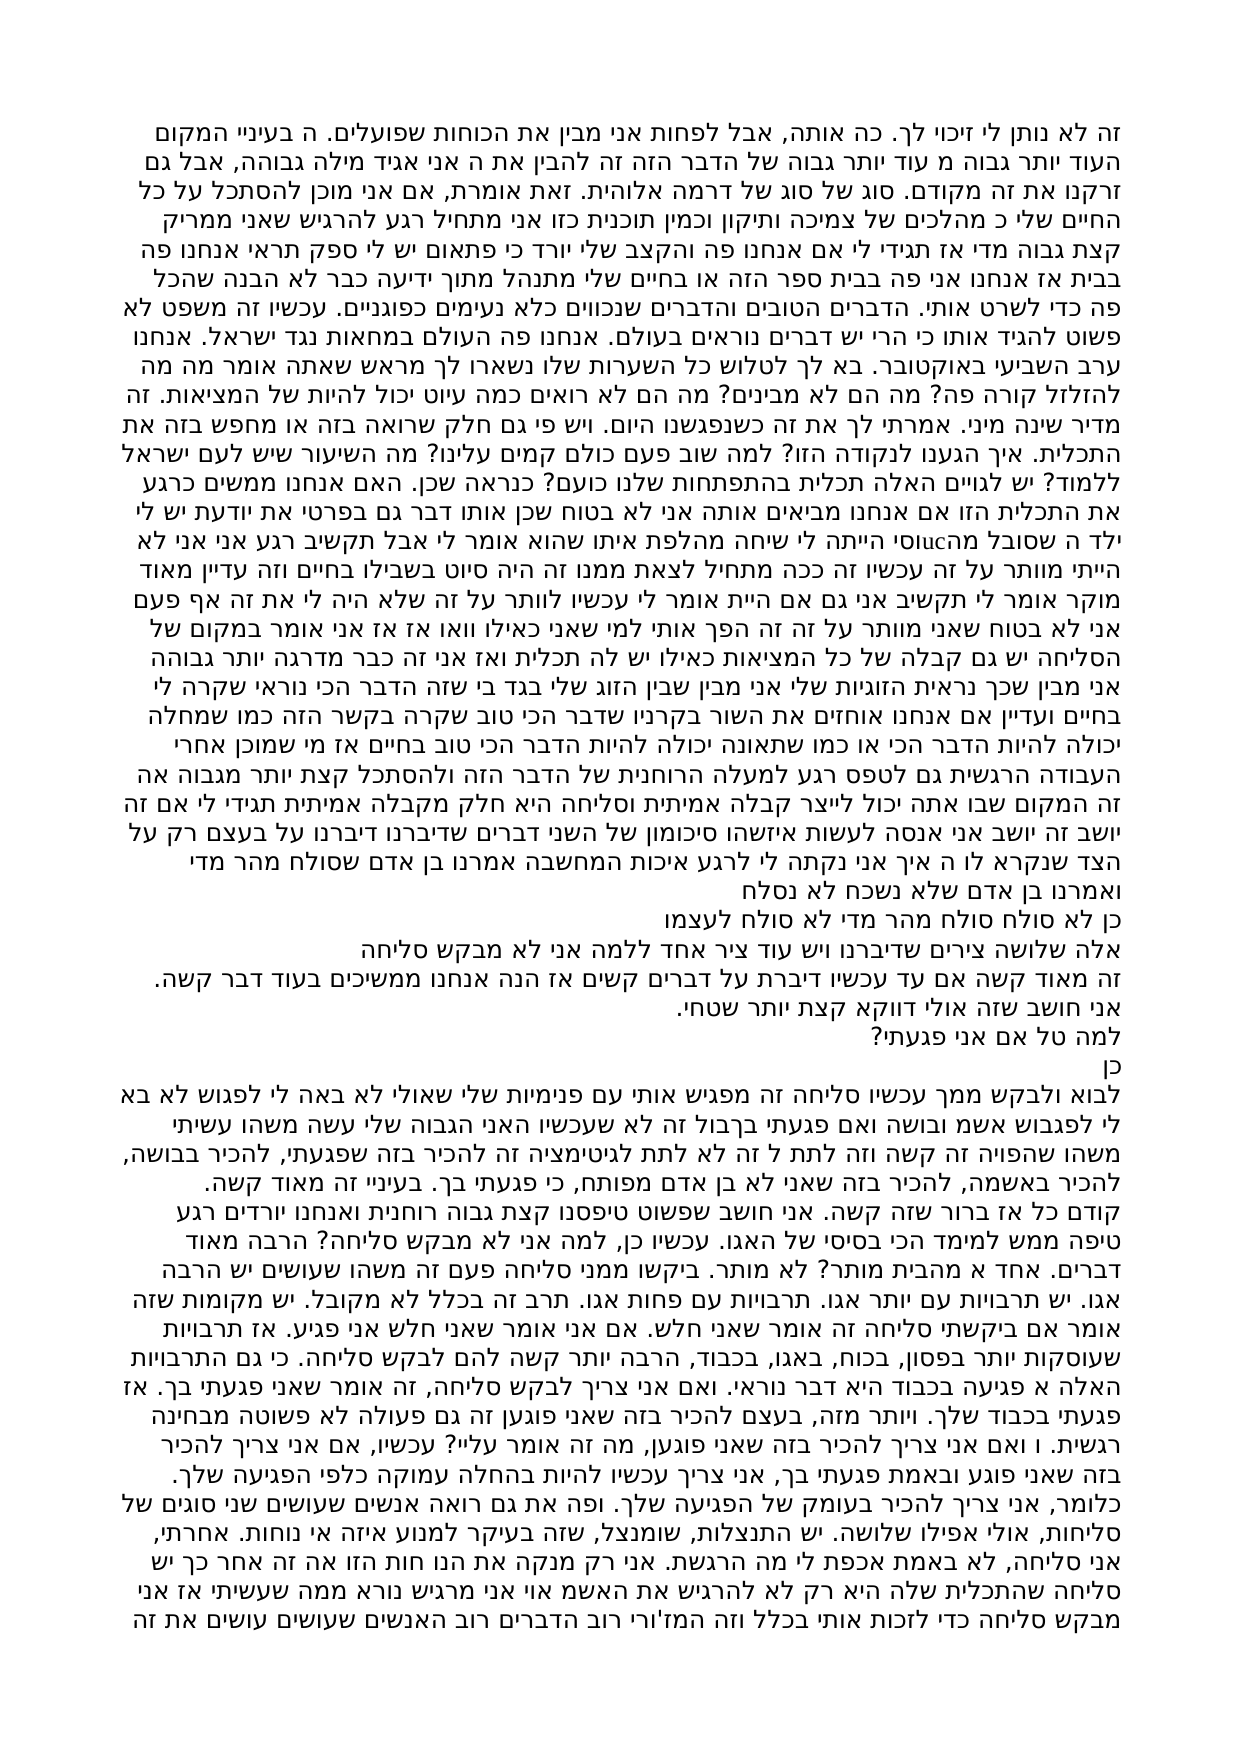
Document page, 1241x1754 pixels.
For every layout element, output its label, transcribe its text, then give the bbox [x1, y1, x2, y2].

text אלה שלושה צירים שדיברנו ויש עוד ציר אחד ללמה אני לא מבקש סליחה [118, 935, 1122, 964]
text לבוא ולבקש ממך עכשיו סליחה זה מפגיש אותי עם פנימיות שלי שאולי לא באה לי לפגוש לא בא לי לפגבוש אשמ ובושה ואם פגעתי בךבול זה לא שעכשיו האני הגבוה שלי עשה משהו עשיתי משהו שהפויה זה קשה וזה לתת ל זה לא לתת לגיטימציה זה להכיר בזה שפגעתי, להכיר בבושה, להכיר באשמה, להכיר בזה שאני לא בן אדם מפותח, כי פגעתי בך. בעיניי זה מאוד קשה. [118, 1081, 1122, 1197]
text אני חושב שזה אולי דווקא קצת יותר שטחי. [118, 993, 1122, 1022]
text כן לא סולח סולח מהר מדי לא סולח לעצמו [118, 906, 1122, 935]
text כן [118, 1052, 1122, 1081]
text זה לא נותן לי זיכוי לך. כה אותה, אבל לפחות אני מבין את הכוחות שפועלים. ה בעיניי המקום העוד יותר גבוה מ עוד יותר גבוה של הדבר הזה זה להבין את ה אני אגיד מילה גבוהה, אבל גם זרקנו את זה מקודם. סוג של סוג של דרמה אלוהית. זאת אומרת, אם אני מוכן להסתכל על כל החיים שלי כ מהלכים של צמיכה ותיקון וכמין תוכנית כזו אני מתחיל רגע להרגיש שאני ממריק קצת גבוה מדי אז תגידי לי אם אנחנו פה והקצב שלי יורד כי פתאום יש לי ספק תראי אנחנו פה בבית אז אנחנו אני פה בבית ספר הזה או בחיים שלי מתנהל מתוך ידיעה כבר לא הבנה שהכל פה כדי לשרט אותי. הדברים הטובים והדברים שנכווים כלא נעימים כפוגניים. עכשיו זה משפט לא פשוט להגיד אותו כי הרי יש דברים נוראים בעולם. אנחנו פה העולם במחאות נגד ישראל. אנחנו ערב השביעי באוקטובר. בא לך לטלוש כל השערות שלו נשארו לך מראש שאתה אומר מה מה להזלזל קורה פה? מה הם לא מבינים? מה הם לא רואים כמה עיוט יכול להיות של המציאות. זה מדיר שינה מיני. אמרתי לך את זה כשנפגשנו היום. ויש פי גם חלק שרואה בזה או מחפש בזה את התכלית. איך הגענו לנקודה הזו? למה שוב פעם כולם קמים עלינו? מה השיעור שיש לעם ישראל ללמוד? יש לגויים האלה תכלית בהתפתחות שלנו כועם? כנראה שכן. האם אנחנו ממשים כרגע את התכלית הזו אם אנחנו מביאים אותה אני לא בטוח שכן אותו דבר גם בפרטי את יודעת יש לי ילד ה שסובל מהucוסי הייתה לי שיחה מהלפת איתו שהוא אומר לי אבל תקשיב רגע אני אני לא הייתי מוותר על זה עכשיו זה ככה מתחיל לצאת ממנו זה היה סיוט בשבילו בחיים וזה עדיין מאוד מוקר אומר לי תקשיב אני גם אם היית אומר לי עכשיו לוותר על זה שלא היה לי את זה אף פעם אני לא בטוח שאני מוותר על זה זה הפך אותי למי שאני כאילו וואו אז אז אני אומר במקום של הסליחה יש גם קבלה של כל המציאות כאילו יש לה תכלית ואז אני זה כבר מדרגה יותר גבוהה אני מבין שכך נראית הזוגיות שלי אני מבין שבין הזוג שלי בגד בי שזה הדבר הכי נוראי שקרה לי בחיים ועדיין אם אנחנו אוחזים את השור בקרניו שדבר הכי טוב שקרה בקשר הזה כמו שמחלה יכולה להיות הדבר הכי או כמו שתאונה יכולה להיות הדבר הכי טוב בחיים אז מי שמוכן אחרי העבודה הרגשית גם לטפס רגע למעלה הרוחנית של הדבר הזה ולהסתכל קצת יותר מגבוה אה זה המקום שבו אתה יכול לייצר קבלה אמיתית וסליחה היא חלק מקבלה אמיתית תגידי לי אם זה יושב זה יושב אני אנסה לעשות איזשהו סיכומון של השני דברים שדיברנו דיברנו על בעצם רק על הצד שנקרא לו ה איך אני נקתה לי לרגע איכות המחשבה אמרנו בן אדם שסולח מהר מדי ואמרנו בן אדם שלא נשכח לא נסלח [118, 118, 1122, 906]
text למה טל אם אני פגעתי? [118, 1022, 1122, 1052]
text קודם כל אז ברור שזה קשה. אני חושב שפשוט טיפסנו קצת גבוה רוחנית ואנחנו יורדים רגע טיפה ממש למימד הכי בסיסי של האגו. עכשיו כן, למה אני לא מבקש סליחה? הרבה מאוד דברים. אחד א מהבית מותר? לא מותר. ביקשו ממני סליחה פעם זה משהו שעושים יש הרבה אגו. יש תרבויות עם יותר אגו. תרבויות עם פחות אגו. תרב זה בכלל לא מקובל. יש מקומות שזה אומר אם ביקשתי סליחה זה אומר שאני חלש. אם אני אומר שאני חלש אני פגיע. אז תרבויות שעוסקות יותר בפסון, בכוח, באגו, בכבוד, הרבה יותר קשה להם לבקש סליחה. כי גם התרבויות האלה א פגיעה בכבוד היא דבר נוראי. ואם אני צריך לבקש סליחה, זה אומר שאני פגעתי בך. אז פגעתי בכבוד שלך. ויותר מזה, בעצם להכיר בזה שאני פוגען זה גם פעולה לא פשוטה מבחינה רגשית. ו ואם אני צריך להכיר בזה שאני פוגען, מה זה אומר עליי? עכשיו, אם אני צריך להכיר בזה שאני פוגע ובאמת פגעתי בך, אני צריך עכשיו להיות בהחלה עמוקה כלפי הפגיעה שלך. כלומר, אני צריך להכיר בעומק של הפגיעה שלך. ופה את גם רואה אנשים שעושים שני סוגים של סליחות, אולי אפילו שלושה. יש התנצלות, שומנצל, שזה בעיקר למנוע איזה אי נוחות. אחרתי, אני סליחה, לא באמת אכפת לי מה הרגשת. אני רק מנקה את הנו חות הזו אה זה אחר כך יש סליחה שהתכלית שלה היא רק לא להרגיש את האשמ אוי אני מרגיש נורא ממה שעשיתי אז אני מבקש סליחה כדי לזכות אותי בכלל וזה המז'ורי רוב הדברים רוב האנשים שעושים עושים את זה [118, 1197, 1122, 1635]
text זה מאוד קשה אם עד עכשיו דיברת על דברים קשים אז הנה אנחנו ממשיכים בעוד דבר קשה. [118, 964, 1122, 993]
